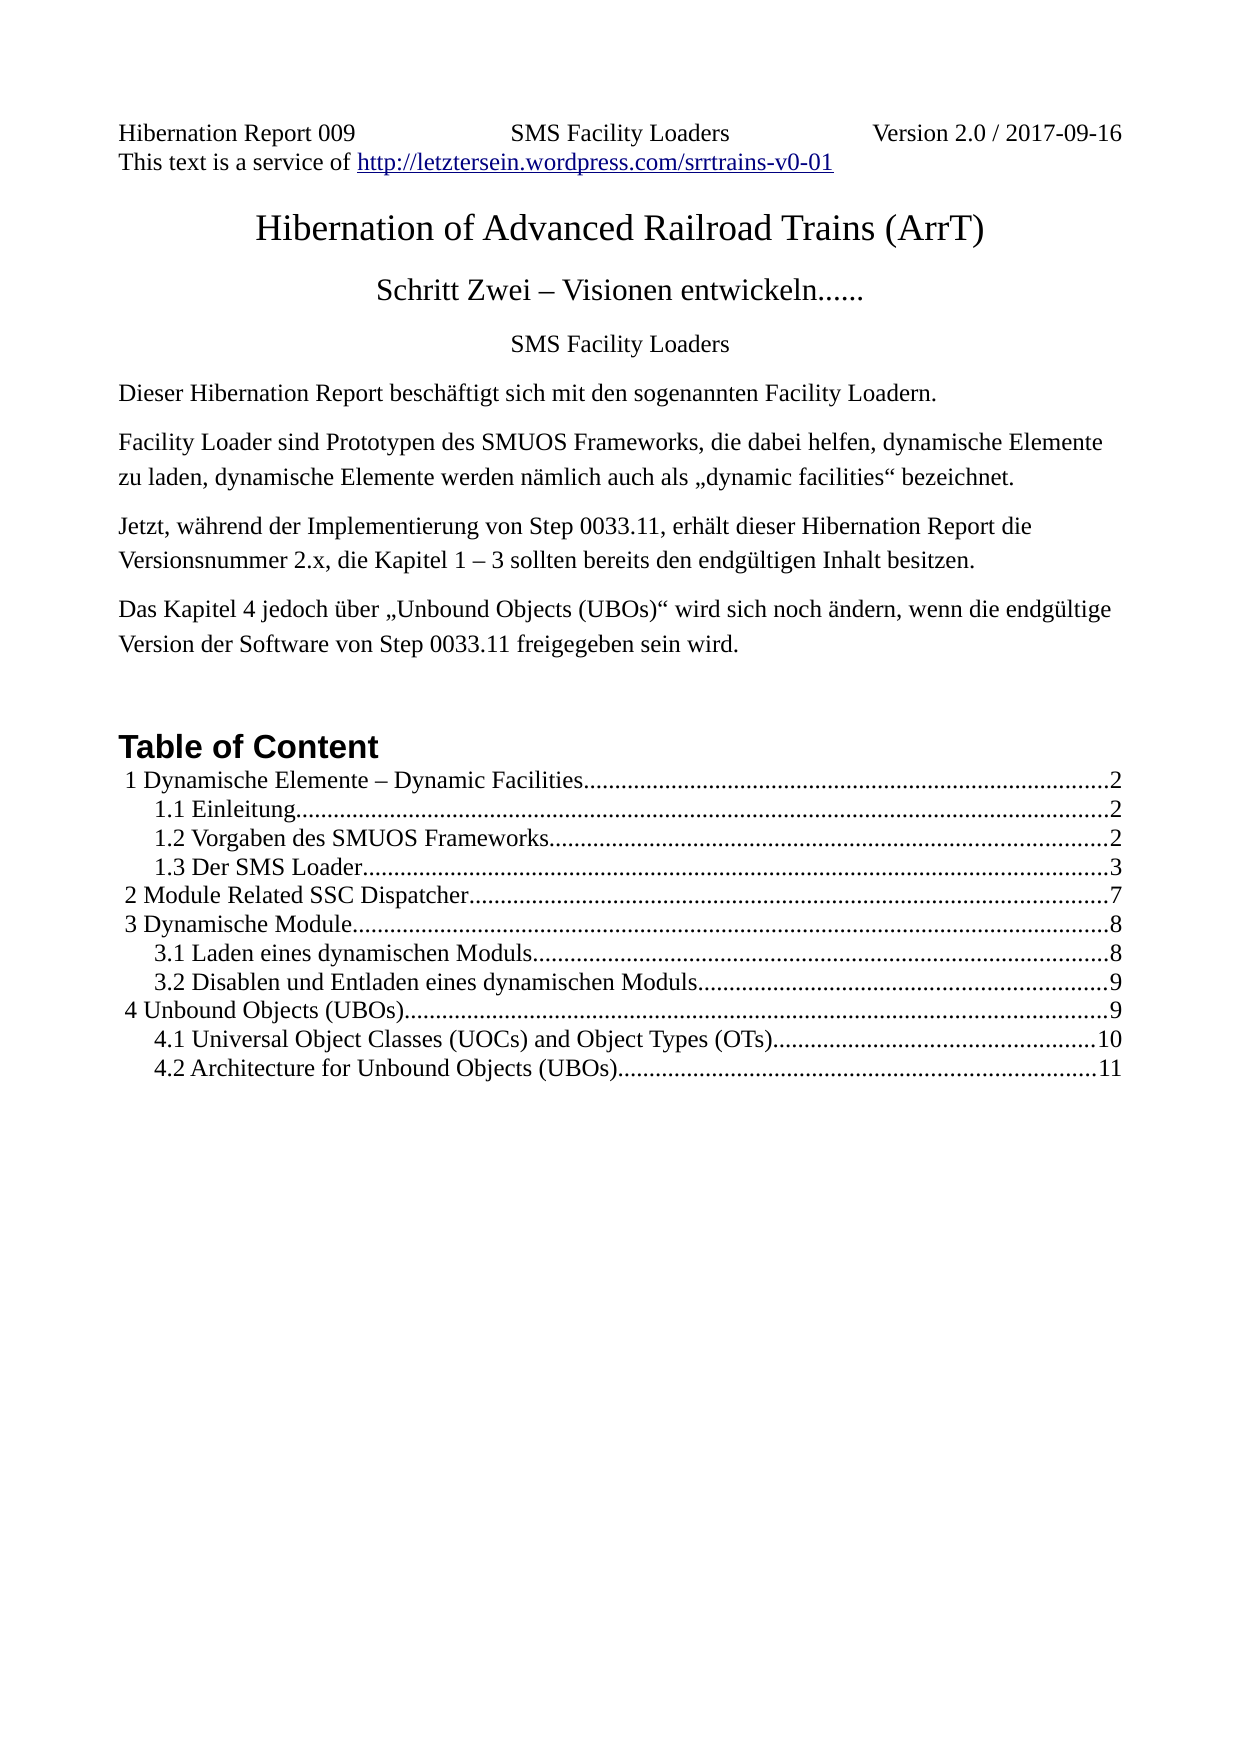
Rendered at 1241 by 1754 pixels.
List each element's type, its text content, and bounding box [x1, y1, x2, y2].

text Schritt Zwei – Visionen entwickeln...... [118, 271, 1122, 307]
text Dieser Hibernation Report beschäftigt sich mit den sogenannten Facility Loadern. [118, 378, 1122, 407]
text 2 Module Related SSC Dispatcher 7 [118, 880, 1122, 909]
text 1.2 Vorgaben des SMUOS Frameworks 2 [148, 823, 1122, 852]
text Das Kapitel 4 jedoch über „Unbound Objects (UBOs)“ wird sich noch ändern, wenn die endgültige Version der Software von Step 0033.11 freigegeben sein wird. [118, 594, 1122, 657]
text 4.1 Universal Object Classes (UOCs) and Object Types (OTs) 10 [148, 1024, 1122, 1053]
subtitle Table of Content [118, 727, 1122, 765]
text 4 Unbound Objects (UBOs) 9 [118, 995, 1122, 1024]
text 4.2 Architecture for Unbound Objects (UBOs) 11 [148, 1053, 1122, 1082]
text Jetzt, während der Implementierung von Step 0033.11, erhält dieser Hibernation Report die Versionsnummer 2.x, die Kapitel 1 – 3 sollten bereits den endgültigen Inhalt besitzen. [118, 511, 1122, 574]
text 3.1 Laden eines dynamischen Moduls 8 [148, 938, 1122, 967]
text Facility Loader sind Prototypen des SMUOS Frameworks, die dabei helfen, dynamische Elemente zu laden, dynamische Elemente werden nämlich auch als „dynamic facilities“ bezeichnet. [118, 427, 1122, 490]
text Hibernation of Advanced Railroad Trains (ArrT) [118, 205, 1122, 248]
text SMS Facility Loaders [118, 329, 1122, 358]
text 1.1 Einleitung 2 [148, 794, 1122, 823]
text 1 Dynamische Elemente – Dynamic Facilities 2 [118, 765, 1122, 794]
text 3.2 Disablen und Entladen eines dynamischen Moduls 9 [148, 967, 1122, 995]
text 1.3 Der SMS Loader 3 [148, 852, 1122, 880]
text 3 Dynamische Module 8 [118, 909, 1122, 938]
